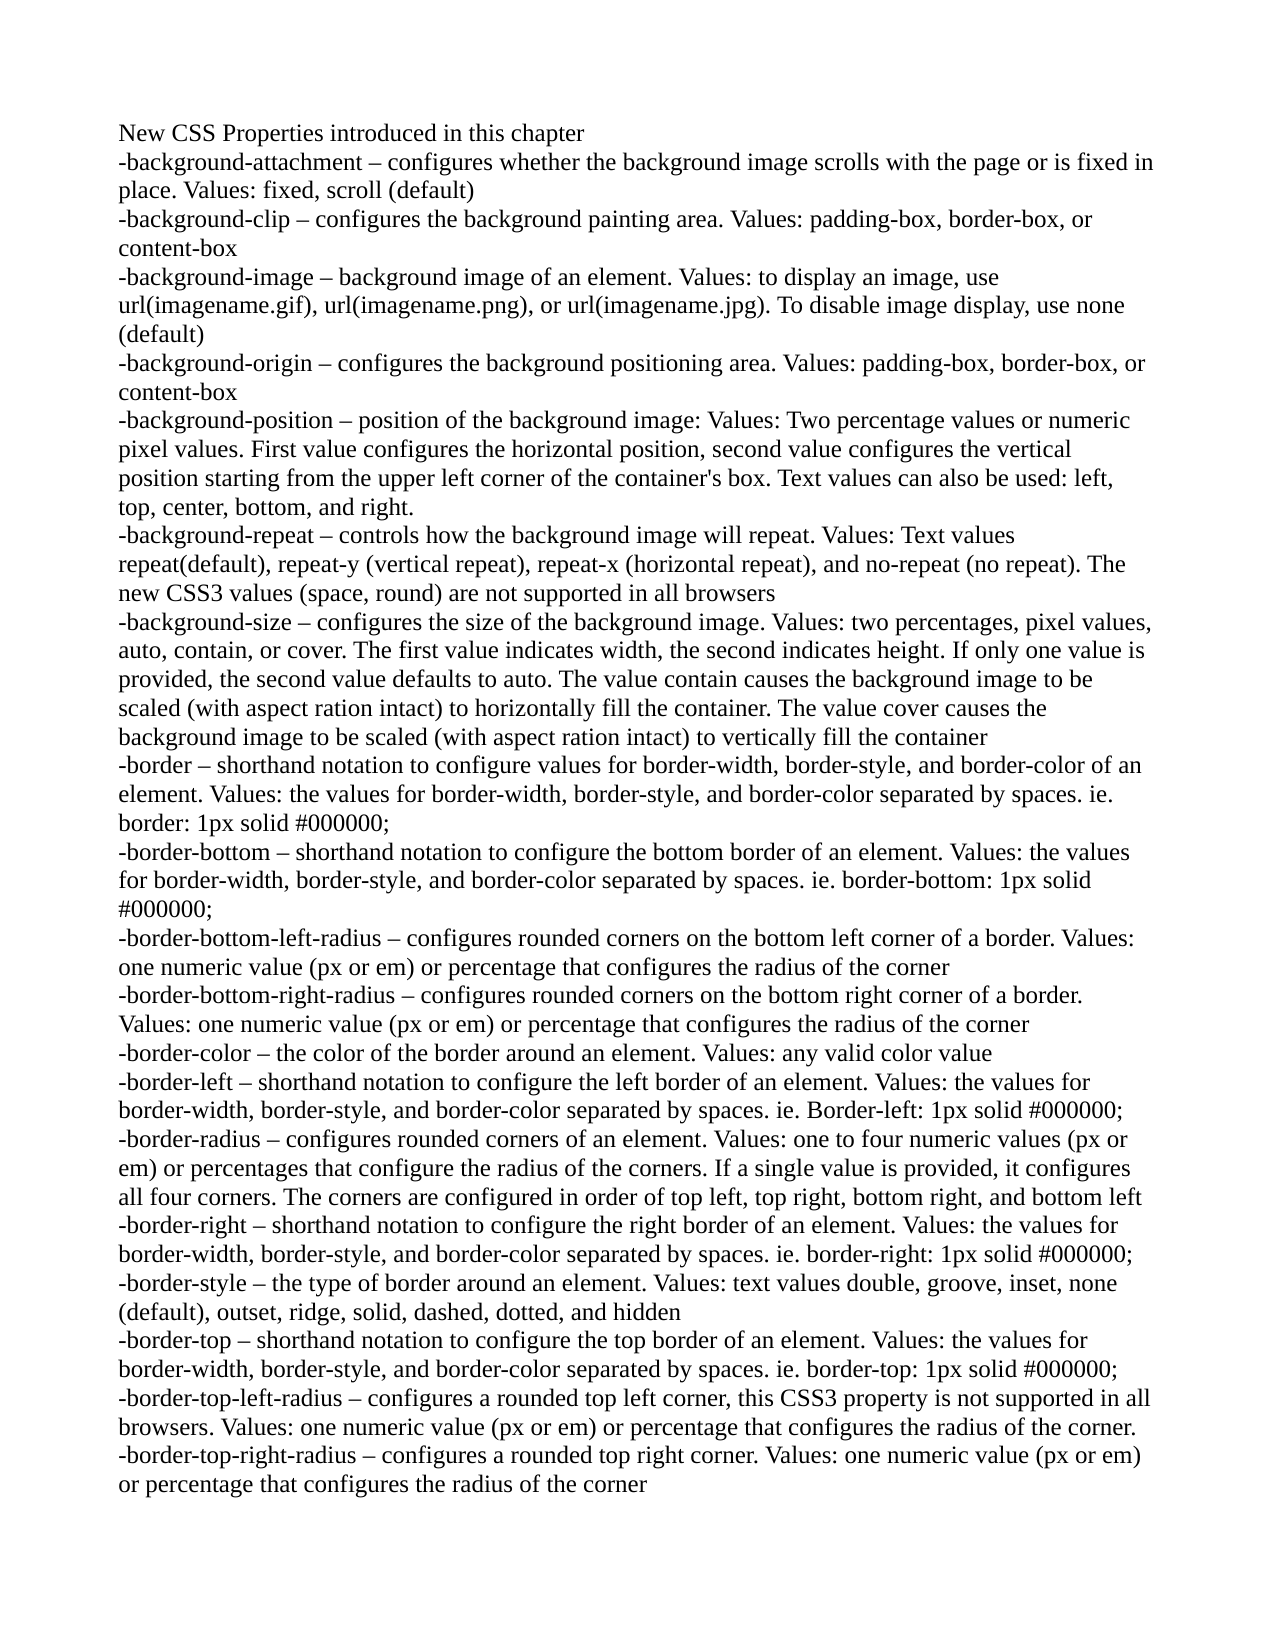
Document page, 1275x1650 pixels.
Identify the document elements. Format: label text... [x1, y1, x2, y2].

text -border-left – shorthand notation to configure the left border of an element. Values: the values for border-width, border-style, and border-color separated by spaces. ie. Border-left: 1px solid #000000; [118, 1067, 1157, 1124]
text -border-bottom-left-radius – configures rounded corners on the bottom left corner of a border. Values: one numeric value (px or em) or percentage that configures the radius of the corner [118, 923, 1157, 981]
text -background-clip – configures the background painting area. Values: padding-box, border-box, or content-box [118, 204, 1157, 262]
text -border-top-right-radius – configures a rounded top right corner. Values: one numeric value (px or em) or percentage that configures the radius of the corner [118, 1441, 1157, 1498]
text -border-top – shorthand notation to configure the top border of an element. Values: the values for border-width, border-style, and border-color separated by spaces. ie. border-top: 1px solid #000000; [118, 1326, 1157, 1383]
text -border-radius – configures rounded corners of an element. Values: one to four numeric values (px or em) or percentages that configure the radius of the corners. If a single value is provided, it configures all four corners. The corners are configured in order of top left, top right, bottom right, and bottom left [118, 1124, 1157, 1211]
text -border-bottom-right-radius – configures rounded corners on the bottom right corner of a border. Values: one numeric value (px or em) or percentage that configures the radius of the corner [118, 981, 1157, 1038]
text -background-position – position of the background image: Values: Two percentage values or numeric pixel values. First value configures the horizontal position, second value configures the vertical position starting from the upper left corner of the container's box. Text values can also be used: left, top, center, bottom, and right. [118, 406, 1157, 521]
text -background-origin – configures the background positioning area. Values: padding-box, border-box, or content-box [118, 348, 1157, 406]
text -border – shorthand notation to configure values for border-width, border-style, and border-color of an element. Values: the values for border-width, border-style, and border-color separated by spaces. ie. border: 1px solid #000000; [118, 751, 1157, 837]
text -border-color – the color of the border around an element. Values: any valid color value [118, 1038, 1157, 1067]
text -border-bottom – shorthand notation to configure the bottom border of an element. Values: the values for border-width, border-style, and border-color separated by spaces. ie. border-bottom: 1px solid #000000; [118, 837, 1157, 923]
text -border-top-left-radius – configures a rounded top left corner, this CSS3 property is not supported in all browsers. Values: one numeric value (px or em) or percentage that configures the radius of the corner. [118, 1383, 1157, 1441]
text New CSS Properties introduced in this chapter [118, 118, 1157, 147]
text -border-style – the type of border around an element. Values: text values double, groove, inset, none (default), outset, ridge, solid, dashed, dotted, and hidden [118, 1268, 1157, 1326]
text -border-right – shorthand notation to configure the right border of an element. Values: the values for border-width, border-style, and border-color separated by spaces. ie. border-right: 1px solid #000000; [118, 1211, 1157, 1268]
text -background-attachment – configures whether the background image scrolls with the page or is fixed in place. Values: fixed, scroll (default) [118, 147, 1157, 204]
text -background-image – background image of an element. Values: to display an image, use url(imagename.gif), url(imagename.png), or url(imagename.jpg). To disable image display, use none (default) [118, 262, 1157, 348]
text -background-repeat – controls how the background image will repeat. Values: Text values repeat(default), repeat-y (vertical repeat), repeat-x (horizontal repeat), and no-repeat (no repeat). The new CSS3 values (space, round) are not supported in all browsers [118, 521, 1157, 607]
text -background-size – configures the size of the background image. Values: two percentages, pixel values, auto, contain, or cover. The first value indicates width, the second indicates height. If only one value is provided, the second value defaults to auto. The value contain causes the background image to be scaled (with aspect ration intact) to horizontally fill the container. The value cover causes the background image to be scaled (with aspect ration intact) to vertically fill the container [118, 607, 1157, 751]
